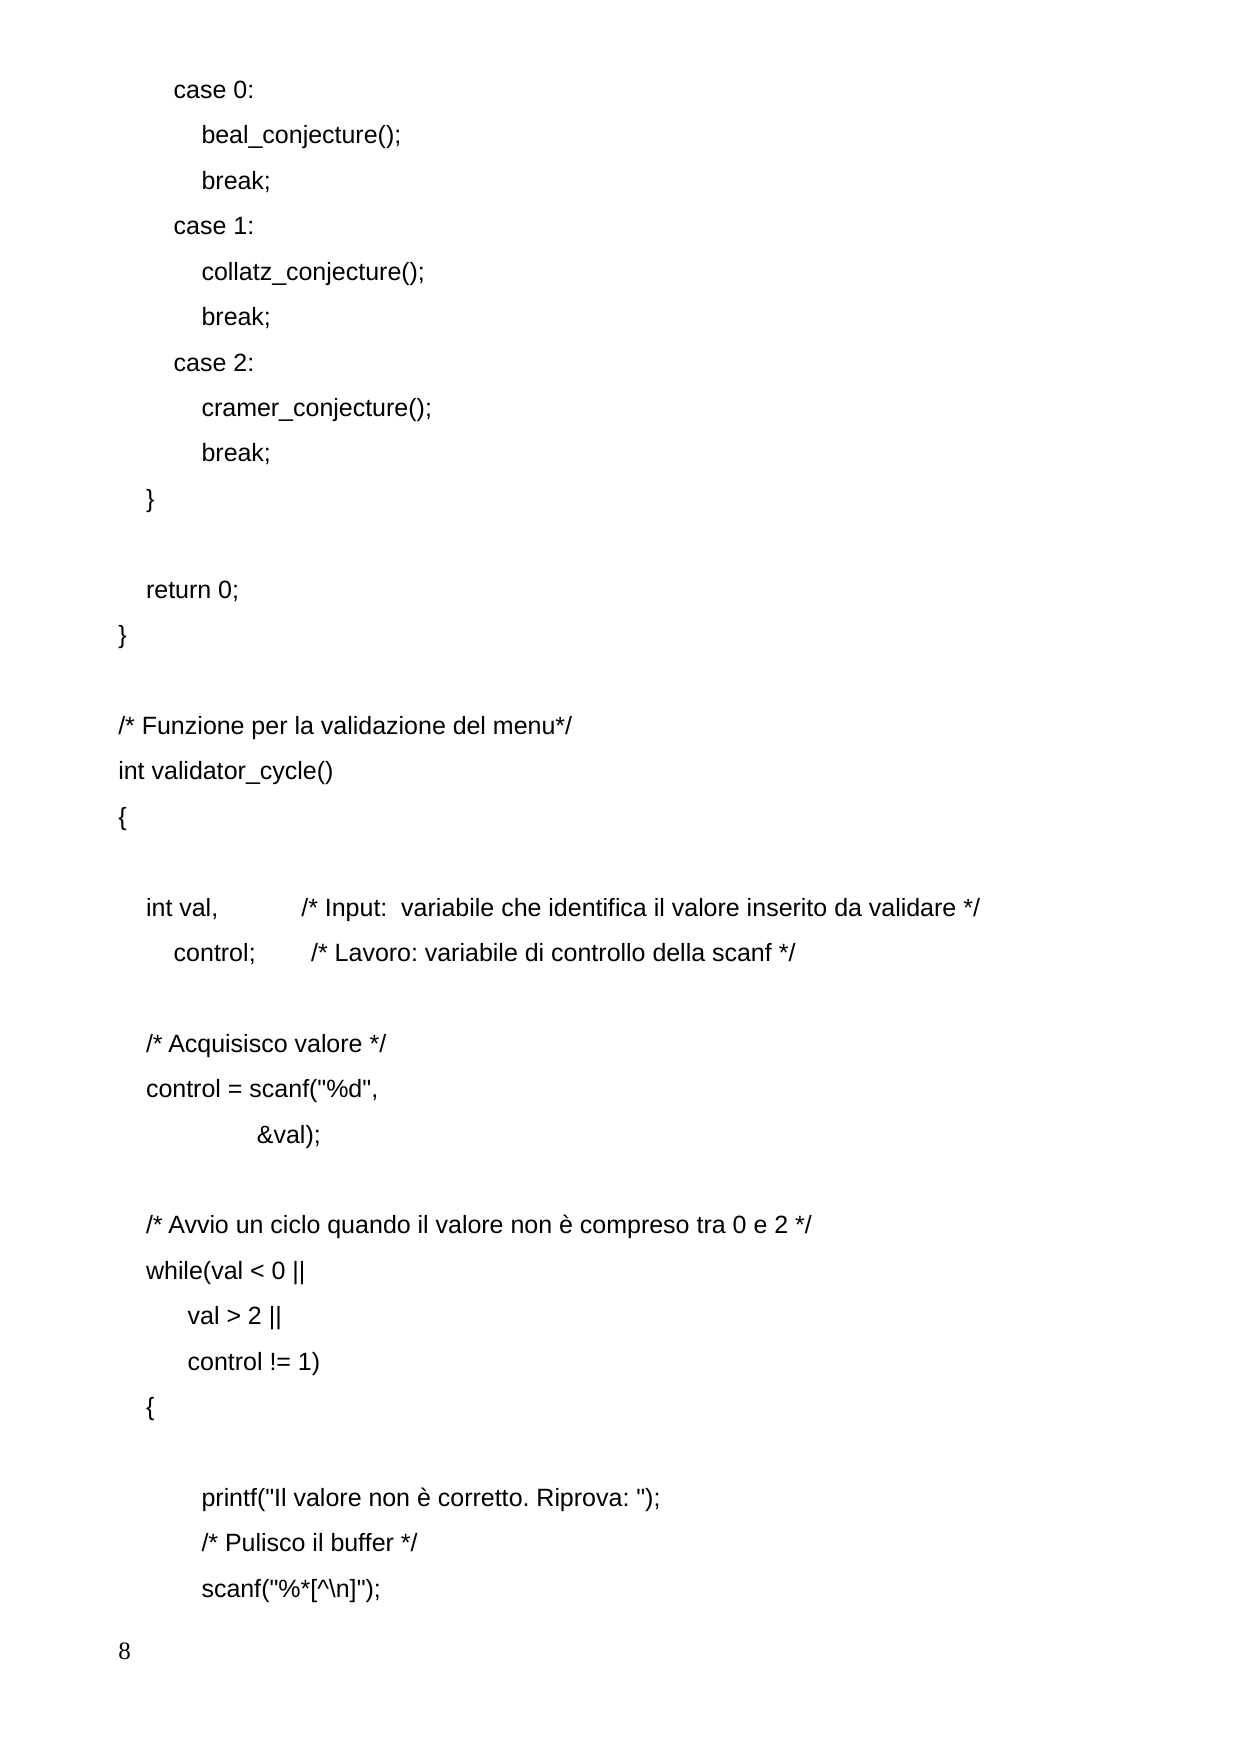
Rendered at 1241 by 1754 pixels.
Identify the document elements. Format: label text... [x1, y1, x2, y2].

text /* Pulisco il buffer */ [118, 1528, 1122, 1557]
text case 1: [118, 211, 1122, 240]
text collatz_conjecture(); [118, 257, 1122, 285]
text while(val < 0 || [118, 1256, 1122, 1284]
text beal_conjecture(); [118, 120, 1122, 149]
text /* Avvio un ciclo quando il valore non è compreso tra 0 e 2 */ [118, 1210, 1122, 1239]
text printf("Il valore non è corretto. Riprova: "); [118, 1483, 1122, 1512]
text control = scanf("%d", [118, 1074, 1122, 1103]
text } [118, 620, 1122, 649]
text control; /* Lavoro: variabile di controllo della scanf */ [118, 938, 1122, 967]
text break; [118, 302, 1122, 331]
text { [118, 802, 1122, 830]
text control != 1) [118, 1347, 1122, 1375]
text val > 2 || [118, 1301, 1122, 1330]
text &val); [118, 1119, 1122, 1148]
text int validator_cycle() [118, 756, 1122, 785]
text case 2: [118, 347, 1122, 376]
text break; [118, 166, 1122, 194]
text return 0; [118, 574, 1122, 603]
text case 0: [118, 75, 1122, 104]
text /* Acquisisco valore */ [118, 1029, 1122, 1057]
text cramer_conjecture(); [118, 393, 1122, 422]
text { [118, 1392, 1122, 1421]
text break; [118, 438, 1122, 467]
text } [118, 484, 1122, 512]
text int val, /* Input: variabile che identifica il valore inserito da validare */ [118, 892, 1122, 921]
text scanf("%*[^\n]"); [118, 1574, 1122, 1602]
text /* Funzione per la validazione del menu*/ [118, 711, 1122, 739]
